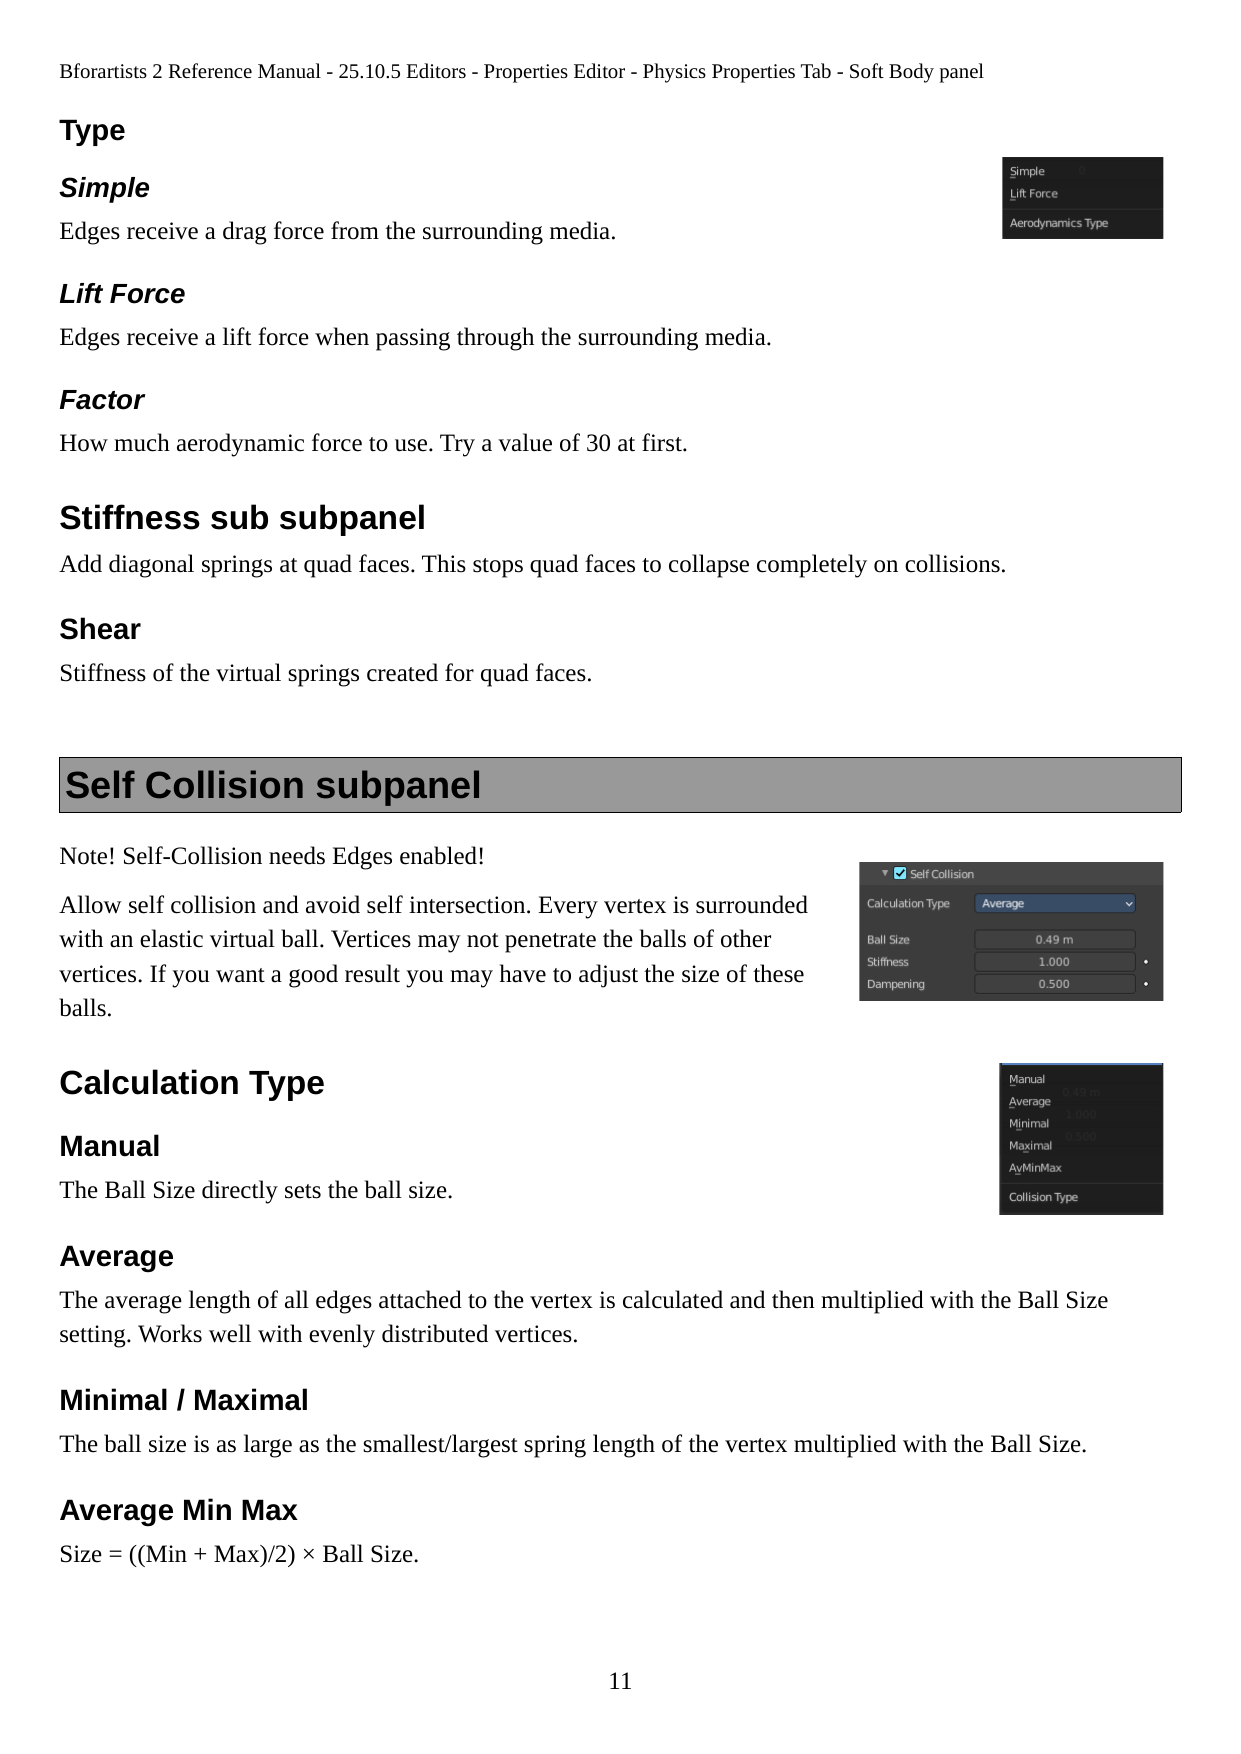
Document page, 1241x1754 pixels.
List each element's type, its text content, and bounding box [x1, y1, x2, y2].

subtitle Manual [59, 1129, 999, 1163]
text Edges receive a drag force from the surrounding media. [59, 216, 1181, 244]
subtitle Type [59, 113, 1181, 146]
subtitle [1164, 1063, 1181, 1102]
text Size = ((Min + Max)/2) × Ball Size. [59, 1539, 1181, 1568]
picture [1002, 157, 1164, 239]
table_header Self Collision subpanel [60, 758, 1181, 812]
text Edges receive a lift force when passing through the surrounding media. [59, 322, 1181, 350]
text Stiffness of the virtual springs created for quad faces. [59, 658, 1181, 687]
subtitle Minimal / Maximal [59, 1383, 1181, 1417]
picture [859, 862, 1164, 1001]
subtitle Average [59, 1239, 1181, 1272]
text Note! Self-Collision needs Edges enabled! [59, 841, 1181, 869]
picture [999, 1063, 1164, 1215]
subtitle [1164, 171, 1181, 203]
subtitle Average Min Max [59, 1493, 1181, 1527]
subtitle [1164, 1129, 1181, 1163]
subtitle Simple [59, 171, 1002, 203]
text How much aerodynamic force to use. Try a value of 30 at first. [59, 428, 1181, 456]
subtitle Lift Force [59, 277, 1181, 309]
text Allow self collision and avoid self intersection. Every vertex is surrounded with an elastic virtual ball. Vertices may not penetrate the balls of other vertices. If you want a good result you may have to adjust the size of these balls. [59, 890, 1181, 1022]
text Add diagonal springs at quad faces. This stops quad faces to collapse completely on collisions. [59, 549, 1181, 577]
subtitle Calculation Type [59, 1063, 999, 1102]
subtitle Stiffness sub subpanel [59, 497, 1181, 536]
text The ball size is as large as the smallest/largest spring length of the vertex multiplied with the Ball Size. [59, 1429, 1181, 1458]
text The average length of all edges attached to the vertex is calculated and then multiplied with the Ball Size setting. Works well with evenly distributed vertices. [59, 1285, 1181, 1348]
text The Ball Size directly sets the ball size. [59, 1175, 999, 1204]
subtitle Factor [59, 383, 1181, 415]
subtitle Shear [59, 612, 1181, 646]
